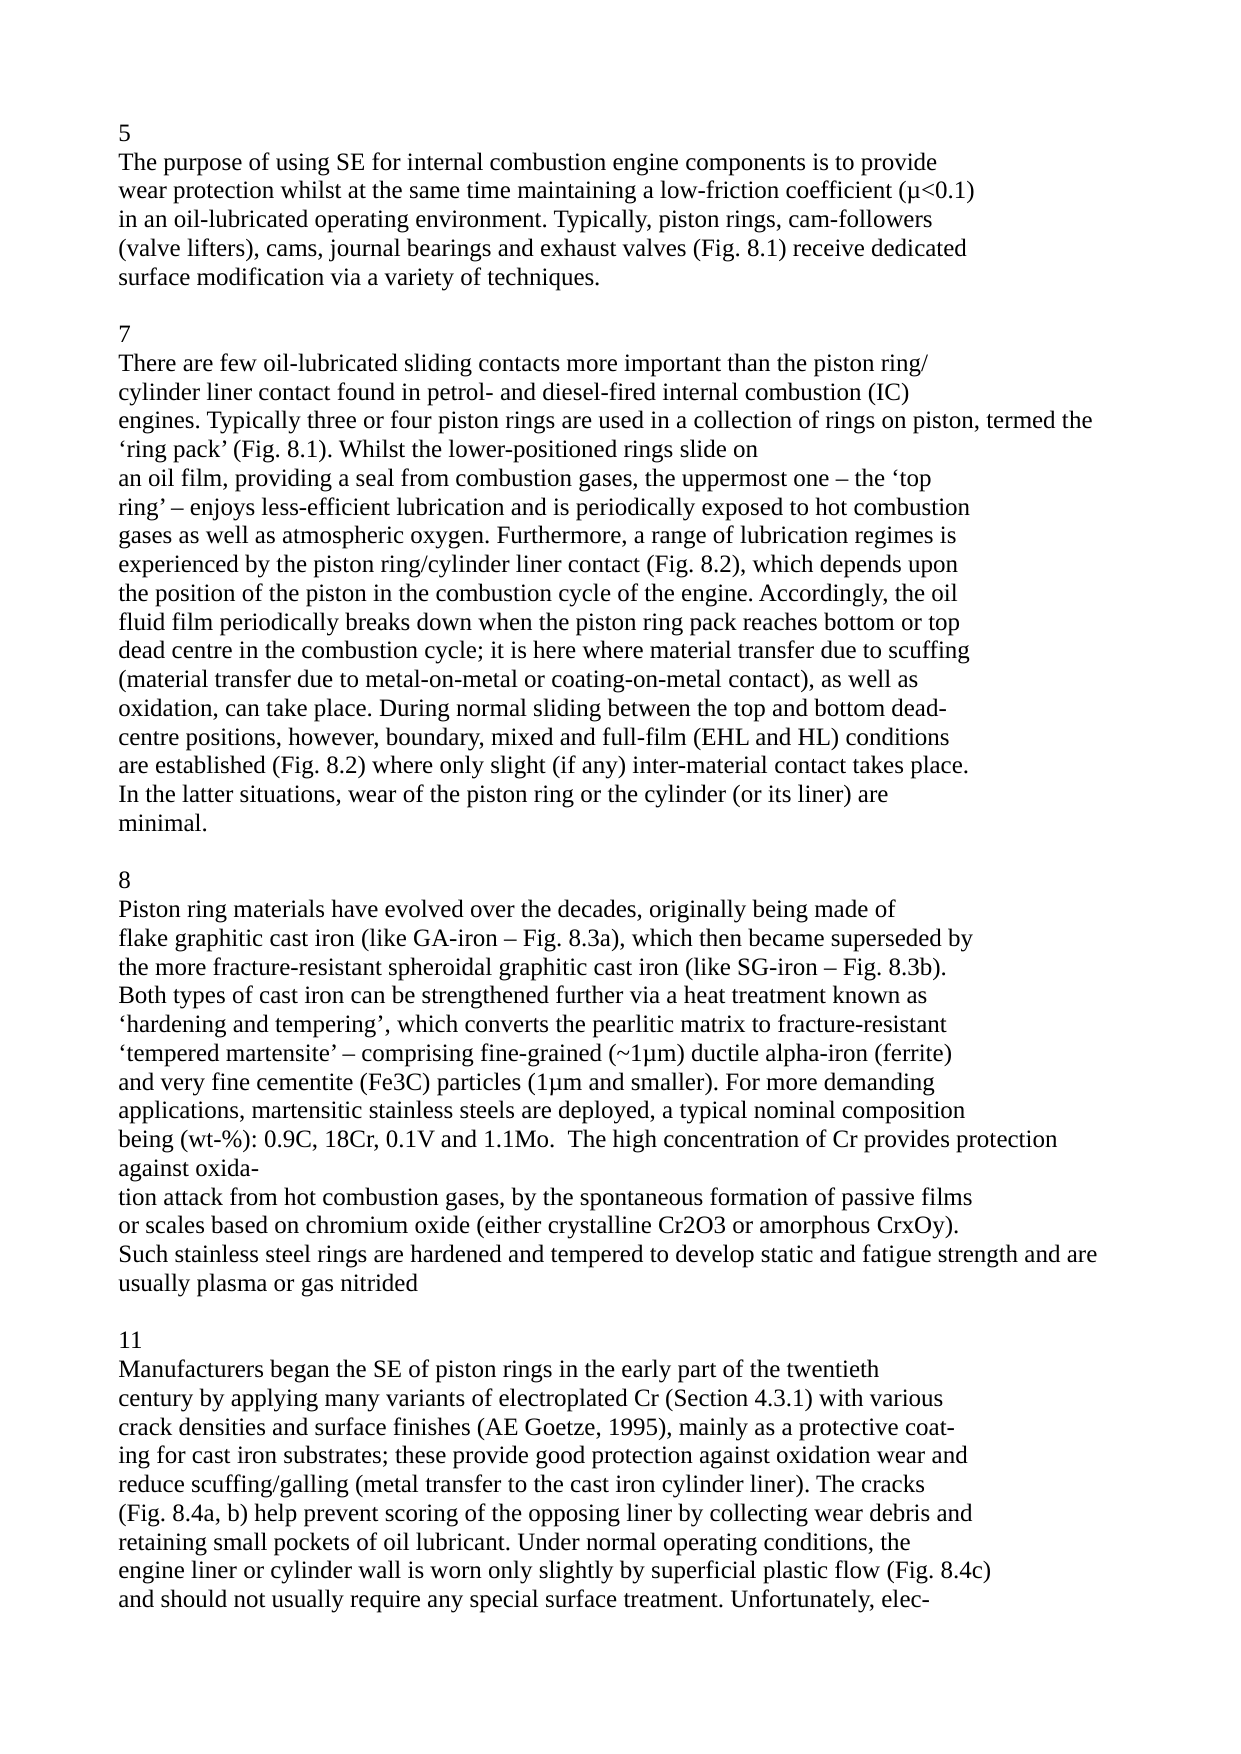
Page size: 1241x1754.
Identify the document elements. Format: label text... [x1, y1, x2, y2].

text the more fracture-resistant spheroidal graphitic cast iron (like SG-iron – Fig. 8.3b). [118, 952, 1122, 981]
text 8 [118, 866, 1122, 894]
text and should not usually require any special surface treatment. Unfortunately, elec- [118, 1584, 1122, 1613]
text ‘hardening and tempering’, which converts the pearlitic matrix to fracture-resistant [118, 1009, 1122, 1038]
text the position of the piston in the combustion cycle of the engine. Accordingly, the oil [118, 578, 1122, 607]
text In the latter situations, wear of the piston ring or the cylinder (or its liner) are [118, 779, 1122, 808]
text applications, martensitic stainless steels are deployed, a typical nominal composition [118, 1096, 1122, 1124]
text crack densities and surface finishes (AE Goetze, 1995), mainly as a protective coat- [118, 1412, 1122, 1441]
text ‘tempered martensite’ – comprising fine-grained (~1µm) ductile alpha-iron (ferrite) [118, 1038, 1122, 1067]
text gases as well as atmospheric oxygen. Furthermore, a range of lubrication regimes is [118, 521, 1122, 549]
text 11 [118, 1326, 1122, 1354]
text Such stainless steel rings are hardened and tempered to develop static and fatigue strength and are usually plasma or gas nitrided [118, 1239, 1122, 1297]
text 7 [118, 319, 1122, 348]
text century by applying many variants of electroplated Cr (Section 4.3.1) with various [118, 1383, 1122, 1412]
text ring’ – enjoys less-efficient lubrication and is periodically exposed to hot combustion [118, 492, 1122, 521]
text are established (Fig. 8.2) where only slight (if any) inter-material contact takes place. [118, 751, 1122, 779]
text (material transfer due to metal-on-metal or coating-on-metal contact), as well as [118, 664, 1122, 693]
text surface modification via a variety of techniques. [118, 262, 1122, 291]
text reduce scuffing/galling (metal transfer to the cast iron cylinder liner). The cracks [118, 1469, 1122, 1498]
text ing for cast iron substrates; these provide good protection against oxidation wear and [118, 1441, 1122, 1469]
text There are few oil-lubricated sliding contacts more important than the piston ring/ [118, 348, 1122, 377]
text Both types of cast iron can be strengthened further via a heat treatment known as [118, 981, 1122, 1009]
text flake graphitic cast iron (like GA-iron – Fig. 8.3a), which then became superseded by [118, 923, 1122, 952]
text fluid film periodically breaks down when the piston ring pack reaches bottom or top [118, 607, 1122, 636]
text oxidation, can take place. During normal sliding between the top and bottom dead- [118, 693, 1122, 722]
text being (wt-%): 0.9C, 18Cr, 0.1V and 1.1Mo. The high concentration of Cr provides protection against oxida- [118, 1124, 1122, 1182]
text experienced by the piston ring/cylinder liner contact (Fig. 8.2), which depends upon [118, 549, 1122, 578]
text engines. Typically three or four piston rings are used in a collection of rings on piston, termed the ‘ring pack’ (Fig. 8.1). Whilst the lower-positioned rings slide on [118, 406, 1122, 463]
text engine liner or cylinder wall is worn only slightly by superficial plastic flow (Fig. 8.4c) [118, 1556, 1122, 1584]
text or scales based on chromium oxide (either crystalline Cr2O3 or amorphous CrxOy). [118, 1211, 1122, 1239]
text retaining small pockets of oil lubricant. Under normal operating conditions, the [118, 1527, 1122, 1556]
text an oil film, providing a seal from combustion gases, the uppermost one – the ‘top [118, 463, 1122, 492]
text Manufacturers began the SE of piston rings in the early part of the twentieth [118, 1354, 1122, 1383]
text (valve lifters), cams, journal bearings and exhaust valves (Fig. 8.1) receive dedicated [118, 233, 1122, 262]
text tion attack from hot combustion gases, by the spontaneous formation of passive films [118, 1182, 1122, 1211]
text (Fig. 8.4a, b) help prevent scoring of the opposing liner by collecting wear debris and [118, 1498, 1122, 1527]
text Piston ring materials have evolved over the decades, originally being made of [118, 894, 1122, 923]
text wear protection whilst at the same time maintaining a low-friction coefficient (µ<0.1) [118, 176, 1122, 204]
text in an oil-lubricated operating environment. Typically, piston rings, cam-followers [118, 204, 1122, 233]
text minimal. [118, 808, 1122, 837]
text 5 [118, 118, 1122, 147]
text and very fine cementite (Fe3C) particles (1µm and smaller). For more demanding [118, 1067, 1122, 1096]
text centre positions, however, boundary, mixed and full-film (EHL and HL) conditions [118, 722, 1122, 751]
text The purpose of using SE for internal combustion engine components is to provide [118, 147, 1122, 176]
text dead centre in the combustion cycle; it is here where material transfer due to scuffing [118, 636, 1122, 664]
text cylinder liner contact found in petrol- and diesel-fired internal combustion (IC) [118, 377, 1122, 406]
